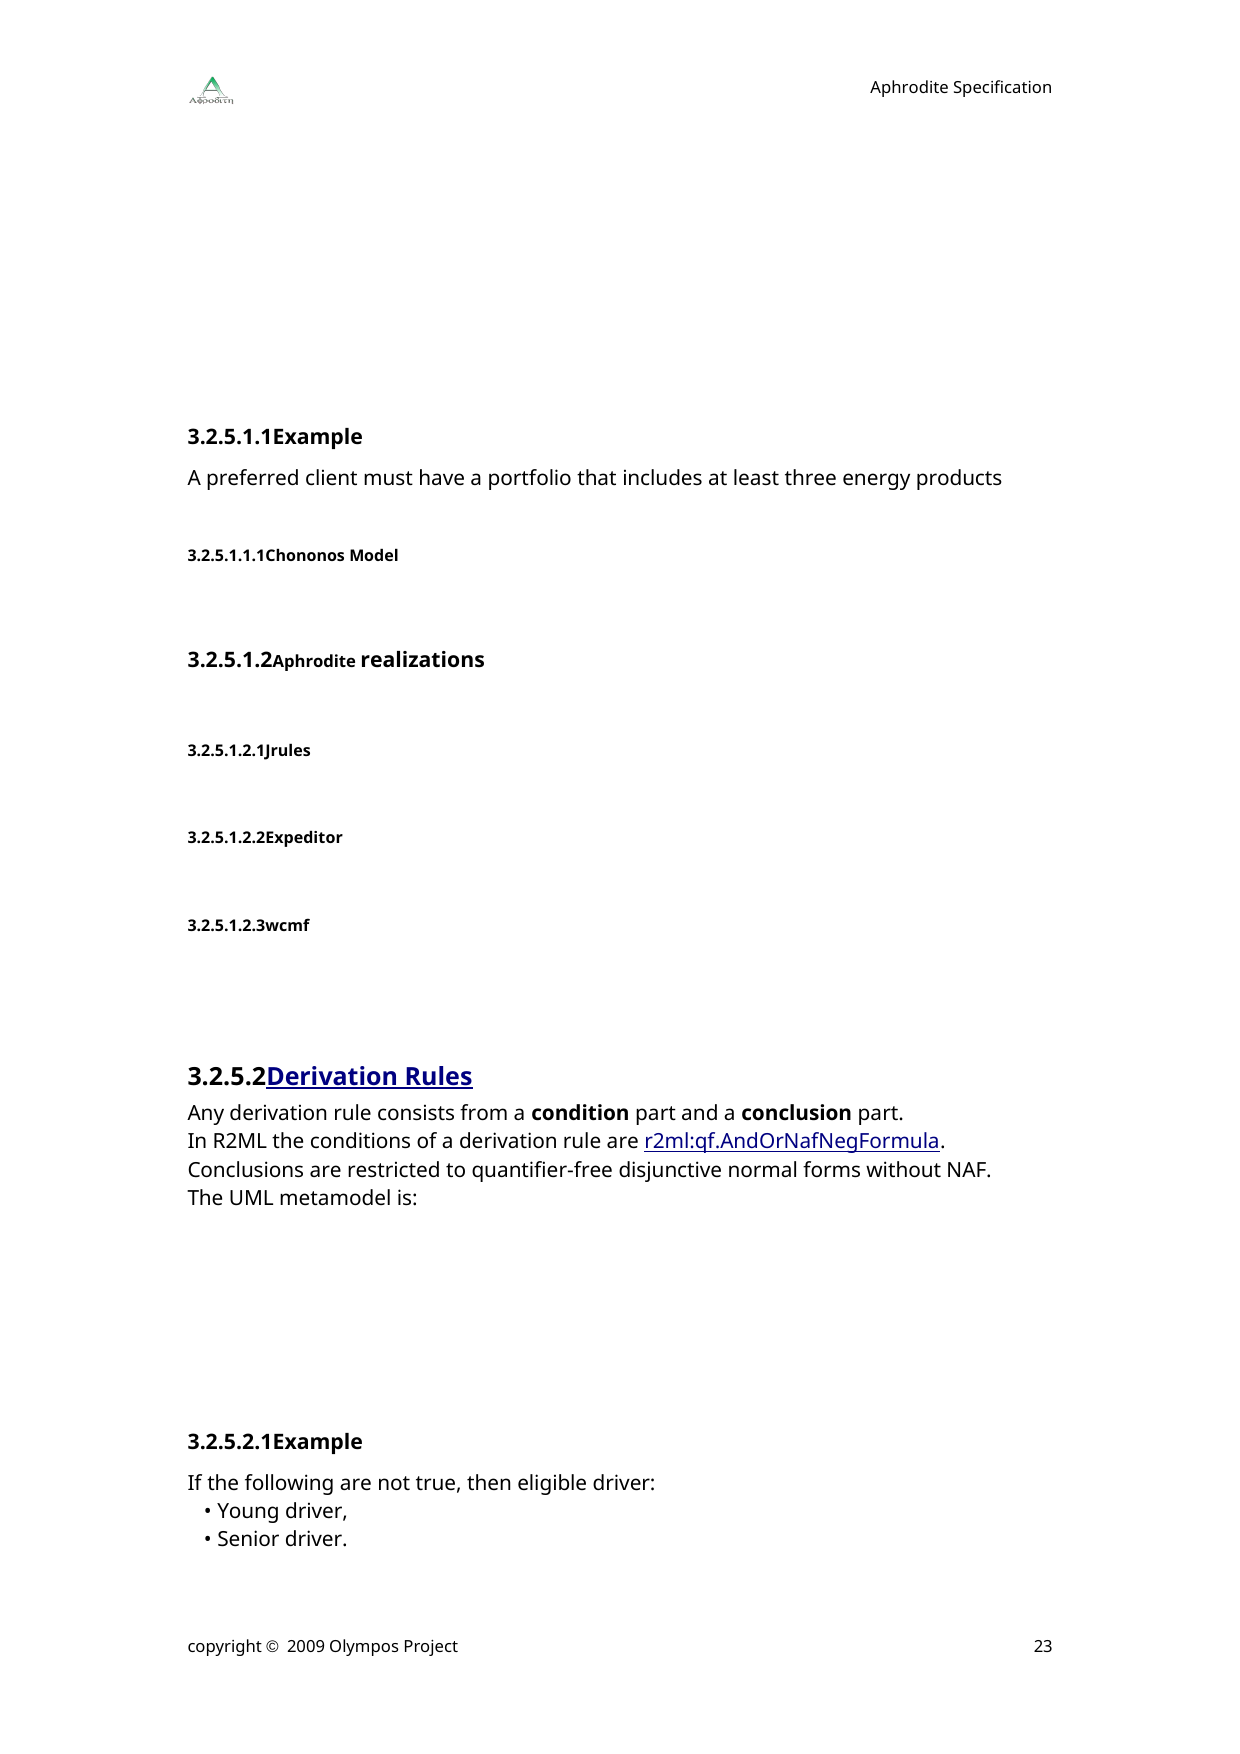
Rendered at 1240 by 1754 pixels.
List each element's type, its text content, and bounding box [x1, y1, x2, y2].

text • Senior driver. [187, 1524, 1052, 1553]
text A preferred client must have a portfolio that includes at least three energy products [187, 463, 1052, 491]
subtitle Example [187, 422, 1052, 451]
subtitle Derivation Rules [187, 1058, 1052, 1092]
subtitle Aphrodite realizations [187, 644, 1052, 673]
subtitle Jrules [187, 739, 1052, 761]
subtitle Chononos Model [187, 544, 1052, 566]
picture [188, 76, 235, 105]
subtitle wcmf [187, 914, 1052, 936]
text The UML metamodel is: [187, 1183, 1052, 1211]
text In R2ML the conditions of a derivation rule are r2ml:qf.AndOrNafNegFormula. [187, 1127, 1052, 1155]
subtitle Expeditor [187, 827, 1052, 848]
text Any derivation rule consists from a condition part and a conclusion part. [187, 1098, 1052, 1127]
text • Young driver, [187, 1496, 1052, 1524]
subtitle Example [187, 1427, 1052, 1456]
text If the following are not true, then eligible driver: [187, 1468, 1052, 1496]
text Conclusions are restricted to quantifier-free disjunctive normal forms without NAF. [187, 1155, 1052, 1183]
